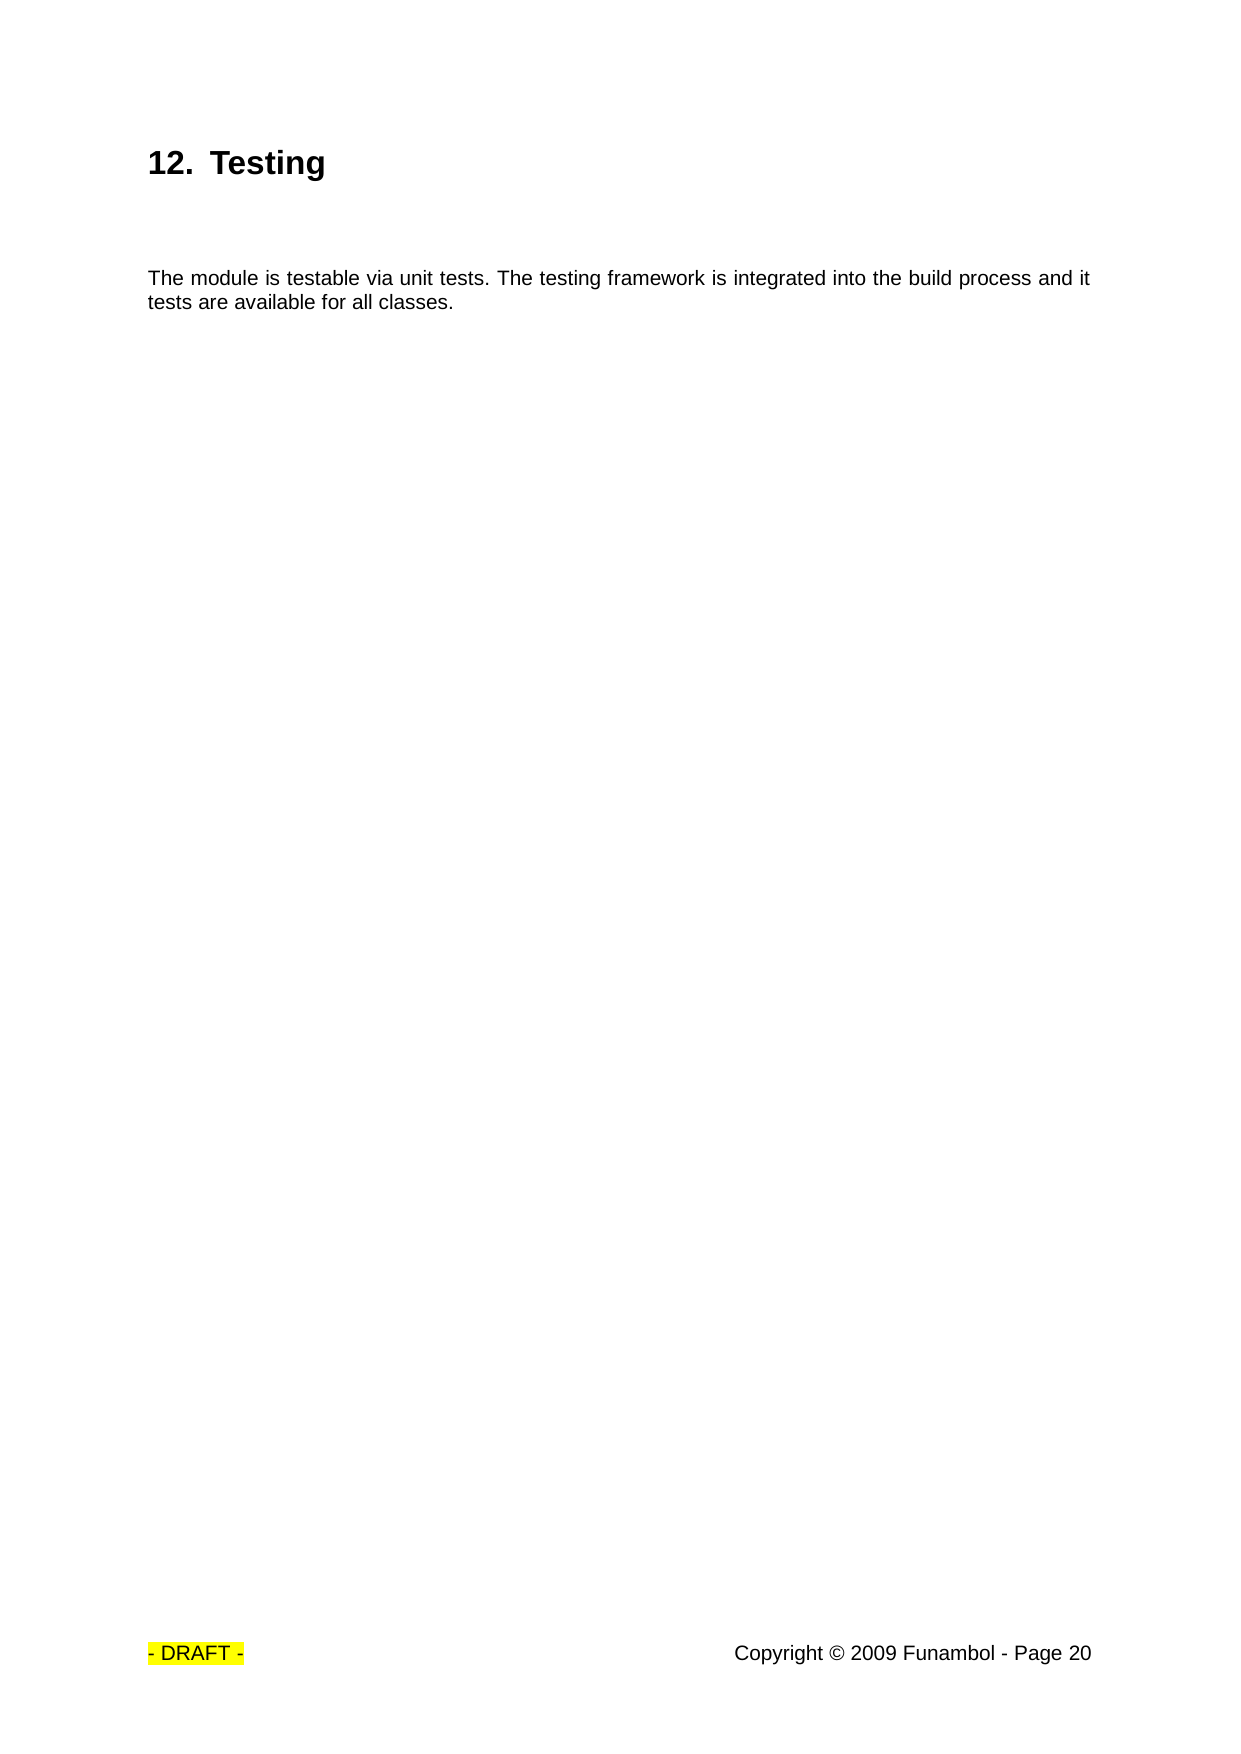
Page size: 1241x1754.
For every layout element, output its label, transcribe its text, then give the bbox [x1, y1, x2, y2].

text The module is testable via unit tests. The testing framework is integrated into the build process and it tests are available for all classes. [148, 267, 1093, 314]
subtitle Testing [148, 144, 1093, 181]
